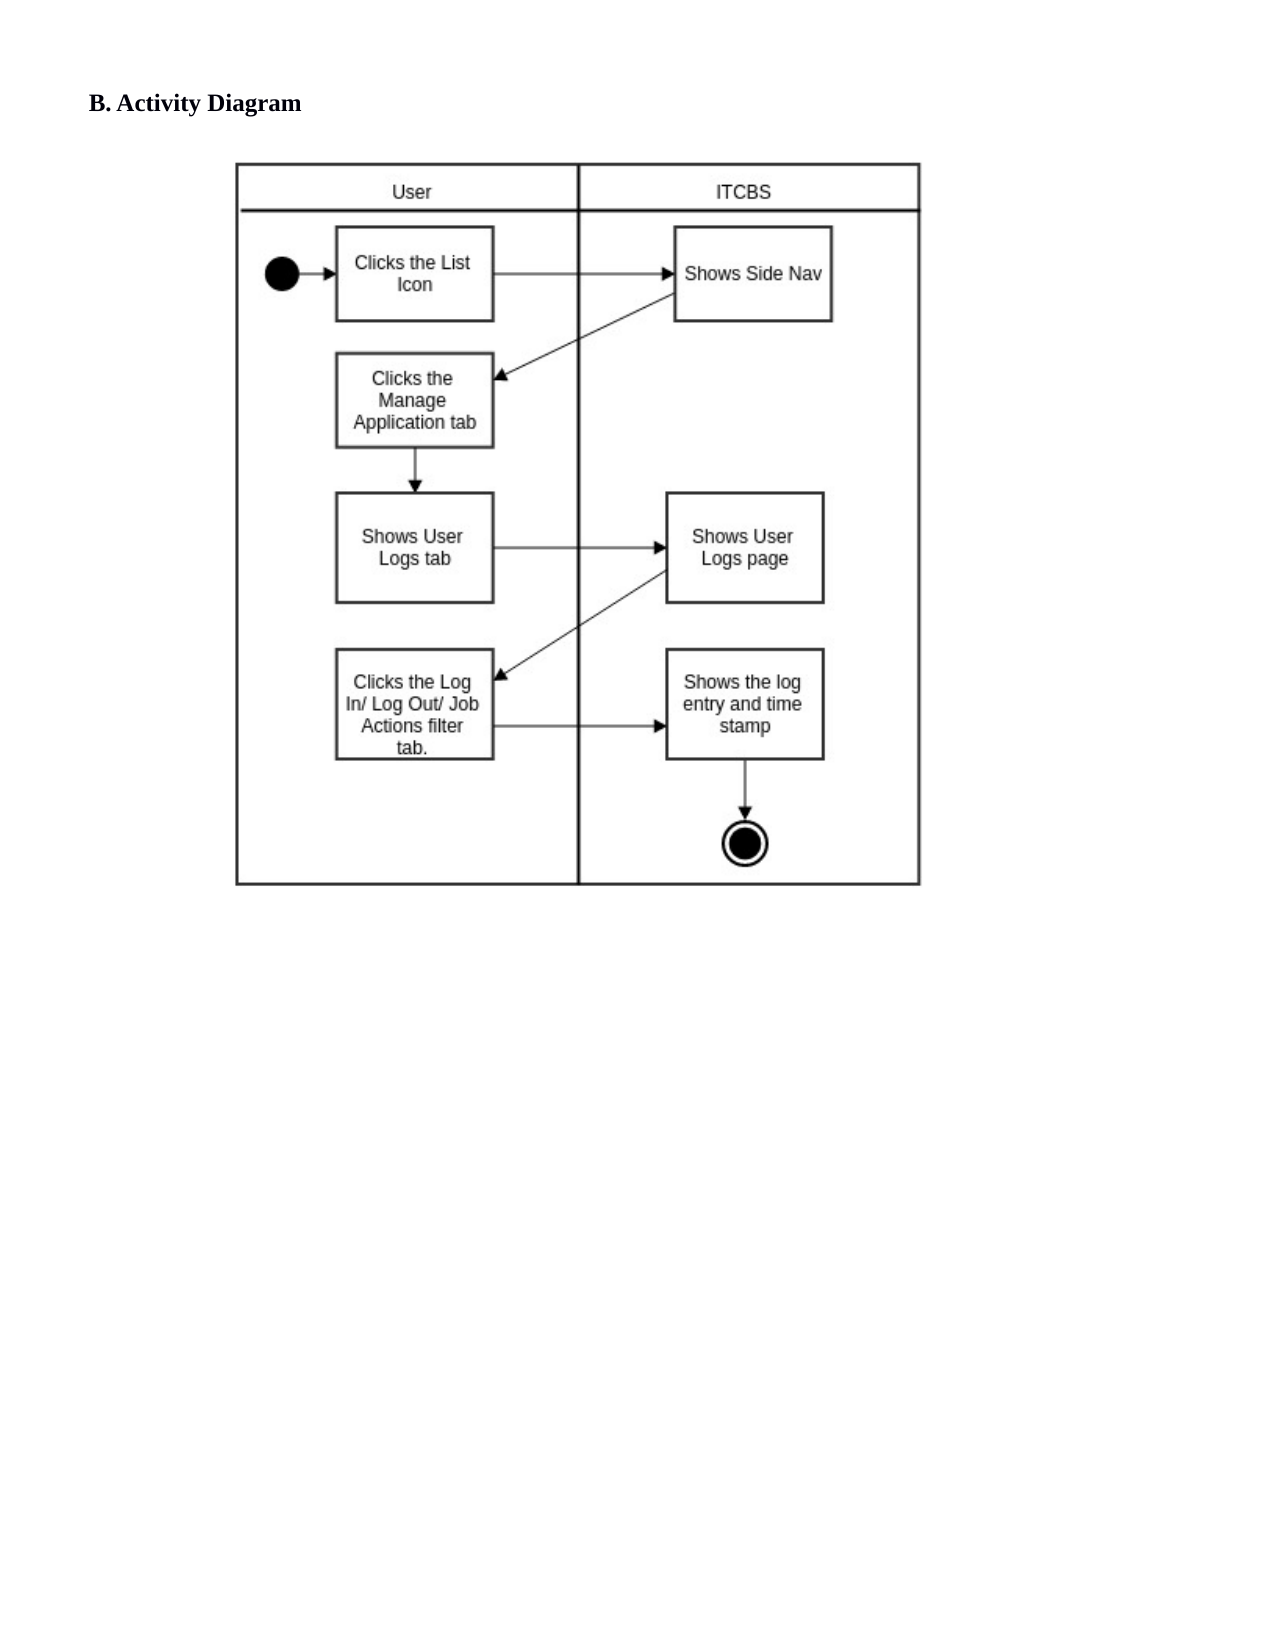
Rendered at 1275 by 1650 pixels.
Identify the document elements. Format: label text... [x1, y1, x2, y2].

text B. Activity Diagram [88, 88, 1186, 117]
picture [225, 157, 938, 895]
